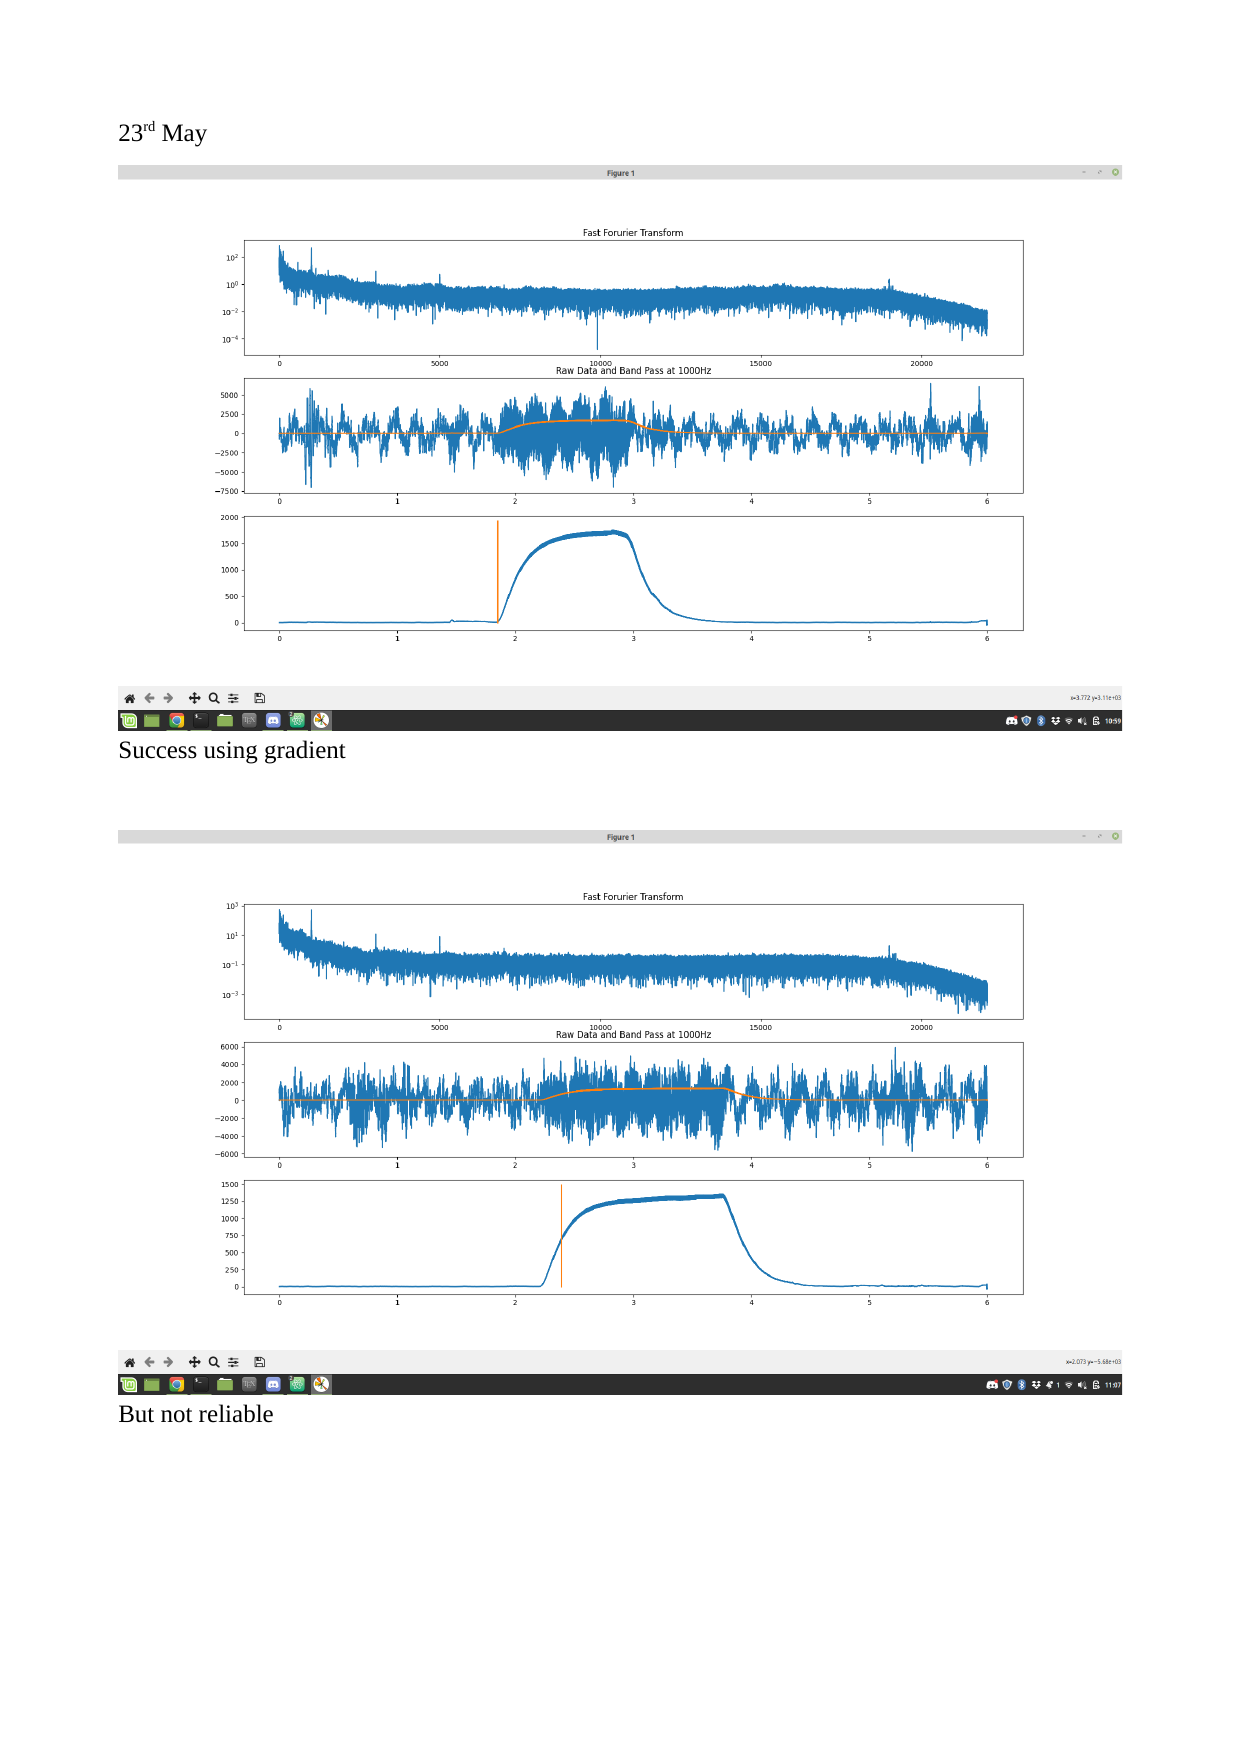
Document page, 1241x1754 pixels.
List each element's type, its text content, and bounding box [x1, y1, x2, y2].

text 23rd May [118, 118, 1122, 147]
picture [118, 830, 1123, 1395]
text But not reliable [118, 1395, 1122, 1428]
text Success using gradient [118, 731, 1122, 763]
picture [118, 165, 1123, 731]
